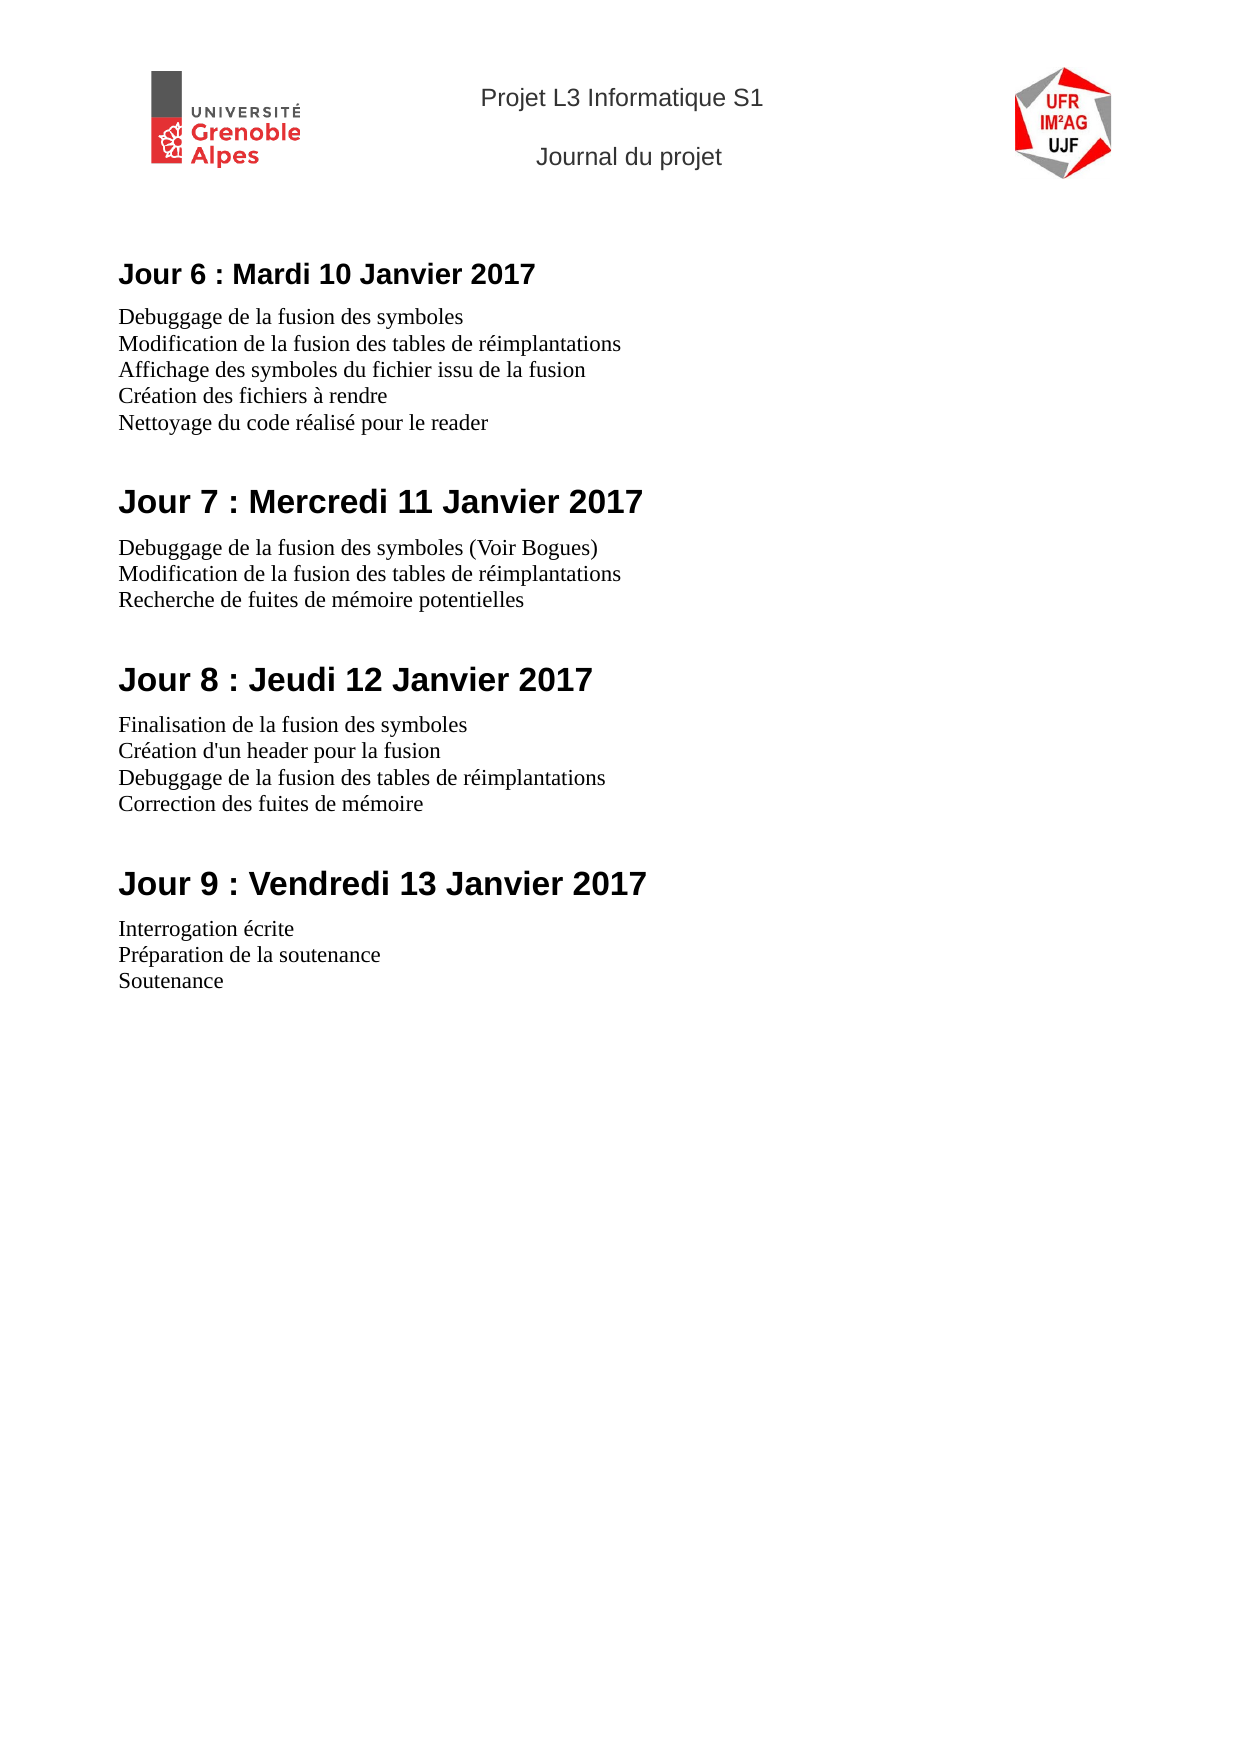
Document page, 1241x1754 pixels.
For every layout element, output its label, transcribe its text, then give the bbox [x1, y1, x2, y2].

text Nettoyage du code réalisé pour le reader [118, 409, 1122, 435]
text Modification de la fusion des tables de réimplantations [118, 560, 1122, 586]
subtitle Jour 6 : Mardi 10 Janvier 2017 [118, 257, 1122, 291]
text Debuggage de la fusion des tables de réimplantations [118, 764, 1122, 790]
text Création des fichiers à rendre [118, 382, 1122, 409]
text Finalisation de la fusion des symboles [118, 711, 1122, 737]
text Soutenance [118, 967, 1122, 994]
text Debuggage de la fusion des symboles (Voir Bogues) [118, 533, 1122, 560]
text Création d'un header pour la fusion [118, 737, 1122, 764]
text Recherche de fuites de mémoire potentielles [118, 586, 1122, 613]
subtitle Jour 8 : Jeudi 12 Janvier 2017 [118, 660, 1122, 698]
text Correction des fuites de mémoire [118, 790, 1122, 816]
text Interrogation écrite [118, 915, 1122, 941]
picture [1015, 67, 1112, 179]
text Debuggage de la fusion des symboles [118, 303, 1122, 330]
picture [151, 71, 300, 168]
subtitle Jour 7 : Mercredi 11 Janvier 2017 [118, 482, 1122, 521]
text Modification de la fusion des tables de réimplantations [118, 330, 1122, 356]
text Affichage des symboles du fichier issu de la fusion [118, 356, 1122, 382]
text Préparation de la soutenance [118, 941, 1122, 967]
subtitle Jour 9 : Vendredi 13 Janvier 2017 [118, 863, 1122, 902]
